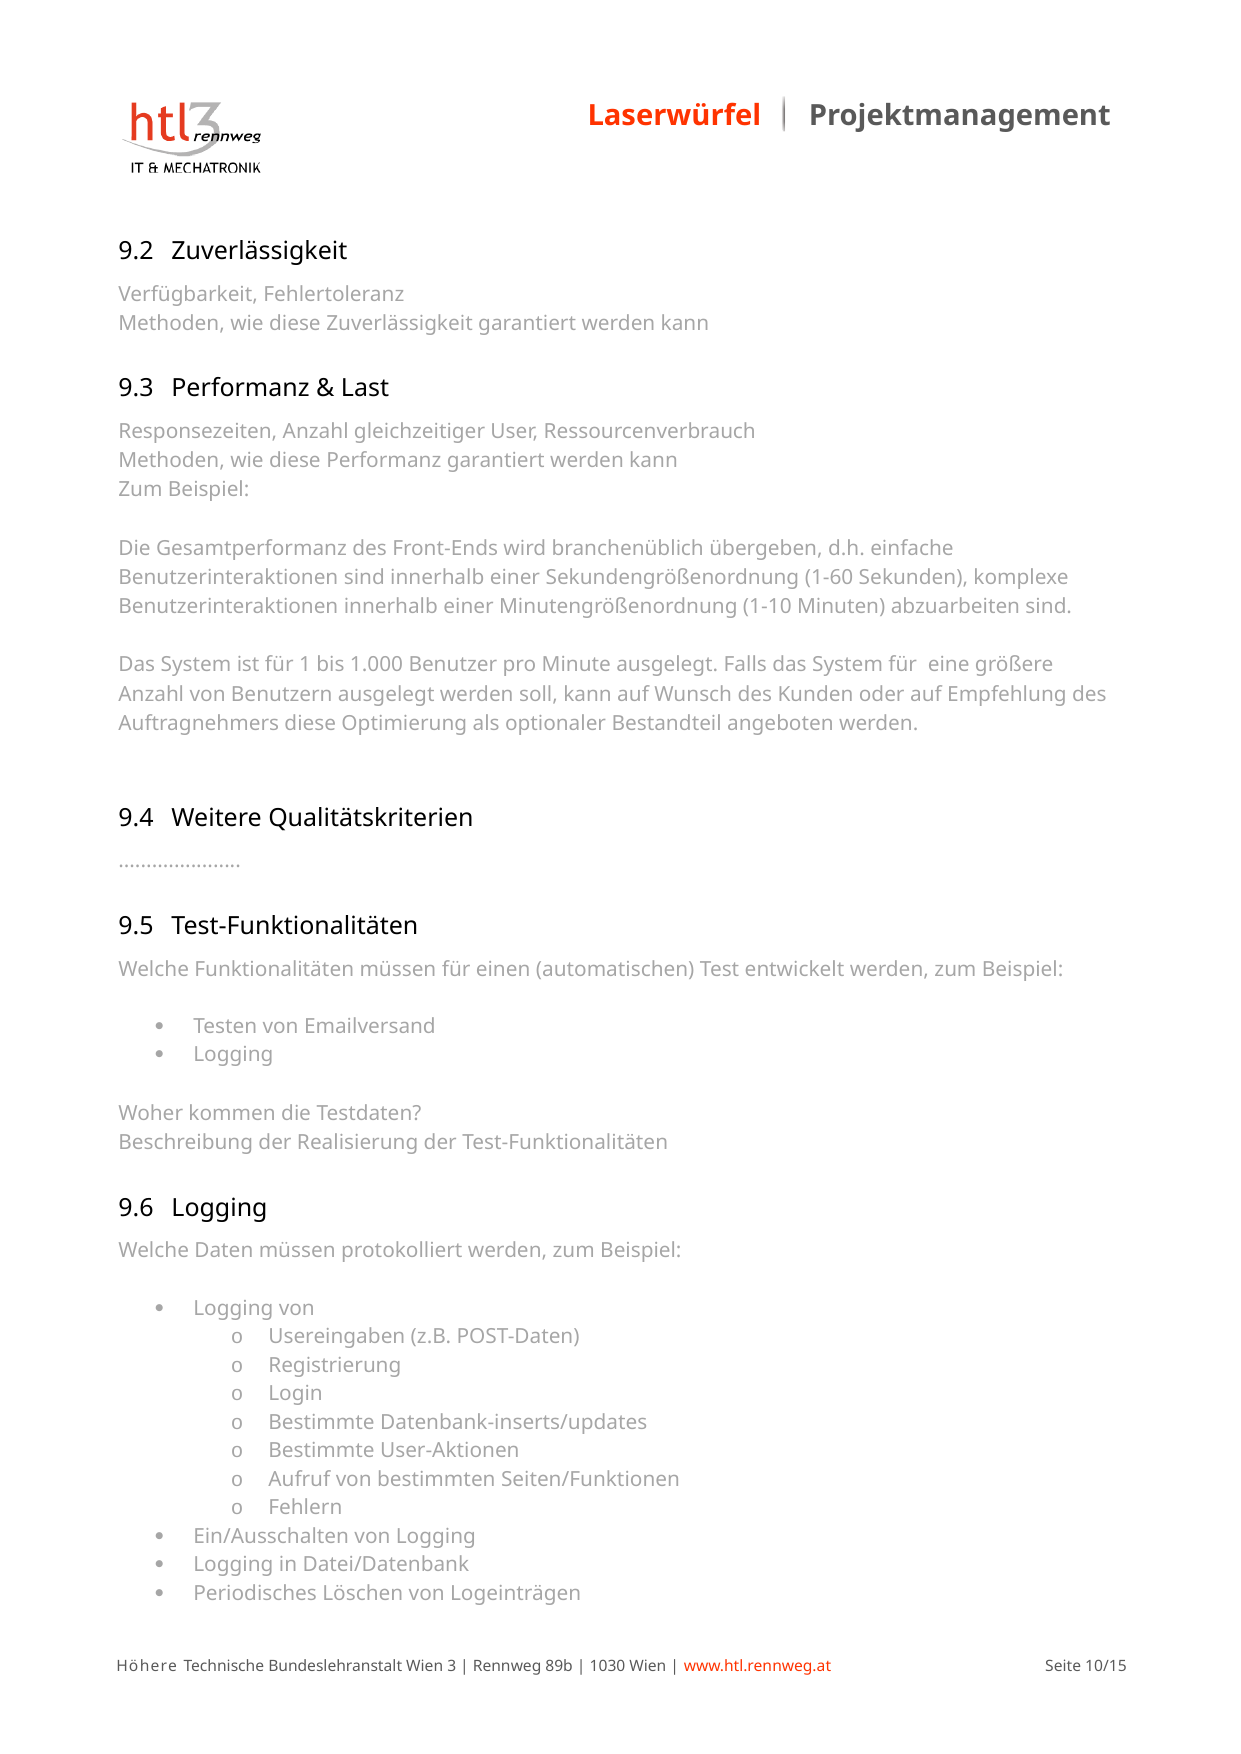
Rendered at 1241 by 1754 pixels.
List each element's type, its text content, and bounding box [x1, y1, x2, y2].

list Logging [156, 1039, 1122, 1068]
text Welche Daten müssen protokolliert werden, zum Beispiel: [118, 1234, 1122, 1264]
subtitle Logging [118, 1193, 1122, 1222]
list Logging in Datei/Datenbank [156, 1549, 1122, 1578]
text ...................... [118, 844, 1122, 873]
list Periodisches Löschen von Logeinträgen [156, 1578, 1122, 1606]
list Login [231, 1378, 1122, 1407]
list Testen von Emailversand [156, 1011, 1122, 1039]
subtitle Zuverlässigkeit [118, 236, 1122, 265]
text Beschreibung der Realisierung der Test-Funktionalitäten [118, 1126, 1122, 1155]
subtitle Weitere Qualitätskriterien [118, 803, 1122, 832]
list Aufruf von bestimmten Seiten/Funktionen [231, 1464, 1122, 1492]
text Welche Funktionalitäten müssen für einen (automatischen) Test entwickelt werden, zum Beispiel: [118, 953, 1122, 982]
list Registrierung [231, 1350, 1122, 1378]
text Woher kommen die Testdaten? [118, 1097, 1122, 1126]
text Verfügbarkeit, Fehlertoleranz [118, 278, 1122, 307]
subtitle Performanz & Last [118, 373, 1122, 403]
text Zum Beispiel: [118, 473, 1122, 503]
list Logging von [156, 1293, 1122, 1321]
text Responsezeiten, Anzahl gleichzeitiger User, Ressourcenverbrauch [118, 415, 1122, 444]
list Usereingaben (z.B. POST-Daten) [231, 1321, 1122, 1350]
text Die Gesamtperformanz des Front-Ends wird branchenüblich übergeben, d.h. einfache Benutzerinteraktionen sind innerhalb einer Sekundengrößenordnung (1-60 Sekunden), komplexe Benutzerinteraktionen innerhalb einer Minutengrößenordnung (1-10 Minuten) abzuarbeiten sind. [118, 532, 1122, 619]
subtitle Test-Funktionalitäten [118, 911, 1122, 940]
text Das System ist für 1 bis 1.000 Benutzer pro Minute ausgelegt. Falls das System für eine größere Anzahl von Benutzern ausgelegt werden soll, kann auf Wunsch des Kunden oder auf Empfehlung des Auftragnehmers diese Optimierung als optionaler Bestandteil angeboten werden. [118, 648, 1122, 736]
list Fehlern [231, 1492, 1122, 1521]
list Ein/Ausschalten von Logging [156, 1521, 1122, 1549]
list Bestimmte Datenbank-inserts/updates [231, 1407, 1122, 1435]
list Bestimmte User-Aktionen [231, 1435, 1122, 1464]
text Methoden, wie diese Zuverlässigkeit garantiert werden kann [118, 307, 1122, 336]
text Methoden, wie diese Performanz garantiert werden kann [118, 444, 1122, 473]
